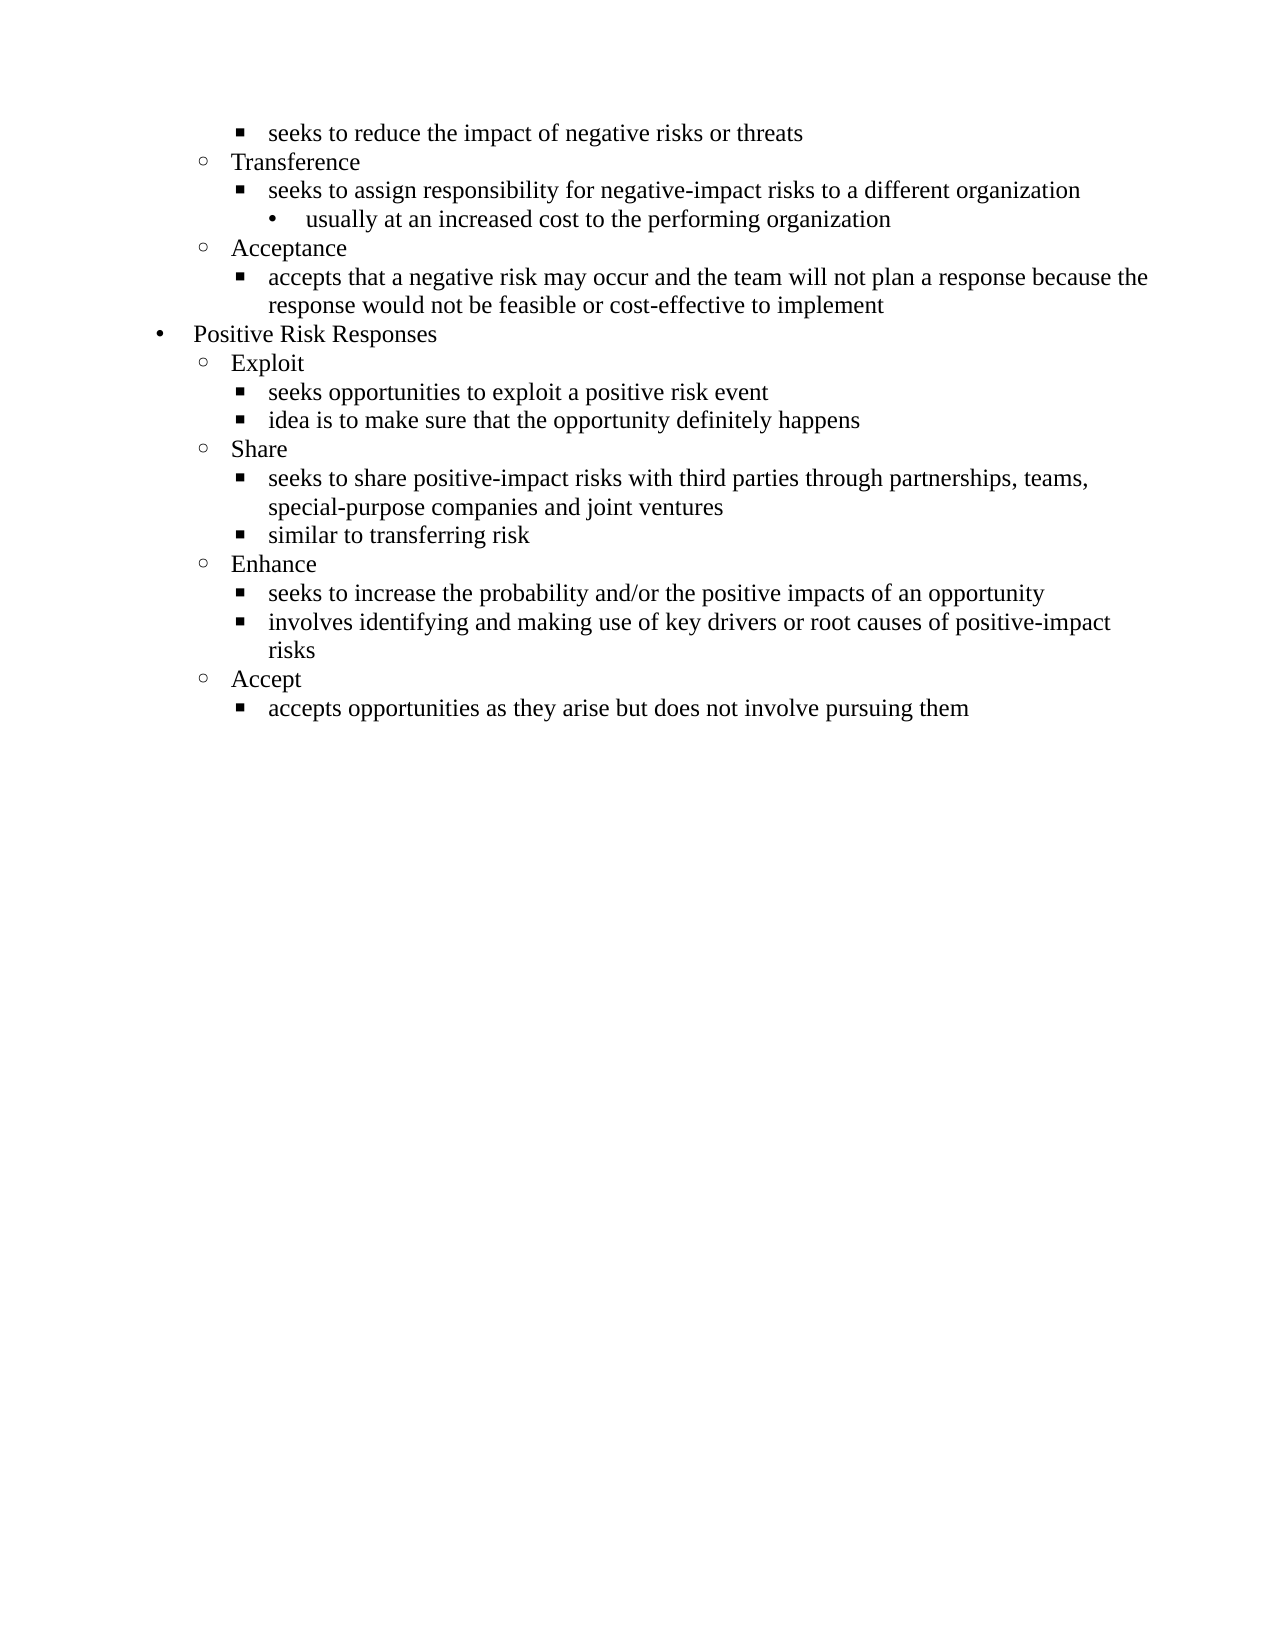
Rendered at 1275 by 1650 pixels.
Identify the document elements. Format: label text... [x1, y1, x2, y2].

list Transference [193, 147, 1157, 176]
list accepts that a negative risk may occur and the team will not plan a response because the response would not be feasible or cost-effective to implement [231, 262, 1157, 319]
list involves identifying and making use of key drivers or root causes of positive-impact risks [231, 607, 1157, 664]
list accepts opportunities as they arise but does not involve pursuing them [231, 693, 1157, 722]
list idea is to make sure that the opportunity definitely happens [231, 406, 1157, 434]
list seeks to assign responsibility for negative-impact risks to a different organization [231, 176, 1157, 204]
list Positive Risk Responses [156, 319, 1157, 348]
list seeks opportunities to exploit a positive risk event [231, 377, 1157, 406]
list seeks to reduce the impact of negative risks or threats [231, 118, 1157, 147]
list Enhance [193, 549, 1157, 578]
list seeks to share positive-impact risks with third parties through partnerships, teams, special-purpose companies and joint ventures [231, 463, 1157, 521]
list usually at an increased cost to the performing organization [268, 204, 1157, 233]
list Exploit [193, 348, 1157, 377]
list seeks to increase the probability and/or the positive impacts of an opportunity [231, 578, 1157, 607]
list Accept [193, 664, 1157, 693]
list similar to transferring risk [231, 521, 1157, 549]
list Share [193, 434, 1157, 463]
list Acceptance [193, 233, 1157, 262]
